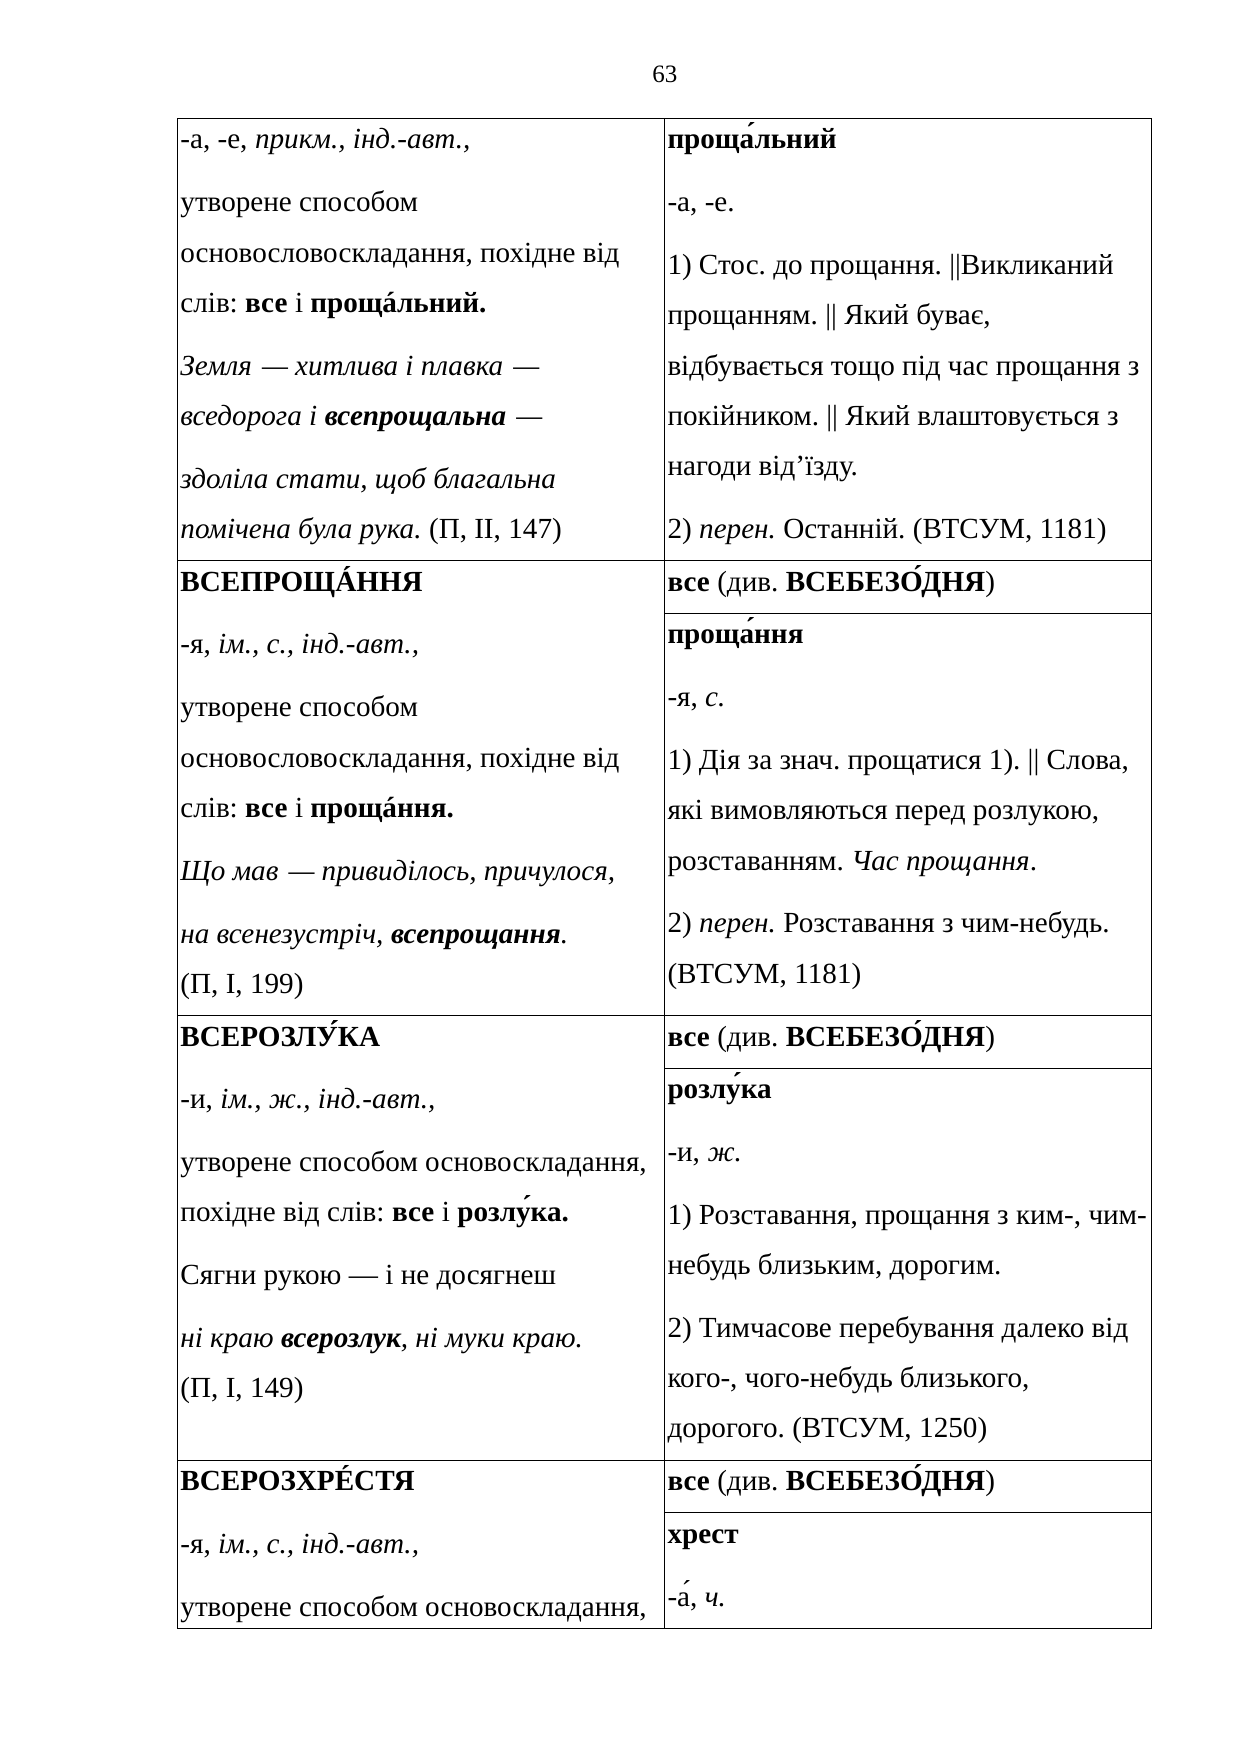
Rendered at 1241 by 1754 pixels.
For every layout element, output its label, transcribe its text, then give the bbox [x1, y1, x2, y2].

table_cell проща́ння -я, с. 1) Дія за знач. прощатися 1). || Слова, які вимовляються перед розлукою, розставанням. Час прощання. 2) перен. Розставання з чим-небудь. (ВТСУМ, 1181) [665, 614, 1151, 1015]
table_cell все (див. ВСЕБЕЗО́ДНЯ) [665, 1016, 1151, 1068]
table_cell розлу́ка -и, ж. 1) Розставання, прощання з ким-, чим-небудь близьким, дорогим. 2) Тимчасове перебування далеко від кого-, чого-небудь близького, дорогого. (ВТСУМ, 1250) [665, 1069, 1151, 1460]
table_cell -а, -е, прикм., інд.-авт., утворене способом основословоскладання, похідне від слів: все і прощáльний. Земля — хитлива і плавка — вседорога і всепрощальна — здоліла стати, щоб благальна помічена була рука. (П, ІІ, 147) [178, 119, 664, 560]
table_cell ВСЕРОЗХРÉСТЯ -я, ім., с., інд.-авт., утворене способом основоскладання, [178, 1461, 664, 1628]
table_cell все (див. ВСЕБЕЗО́ДНЯ) [665, 561, 1151, 613]
table_cell ВСЕРОЗЛУ́́КА -и, ім., ж., інд.-авт., утворене способом основоскладання, похідне від слів: все і розлу́ка. Сягни рукою — і не досягнеш ні краю всерозлук, ні муки краю. (П, І, 149) [178, 1016, 664, 1460]
table_cell все (див. ВСЕБЕЗО́ДНЯ) [665, 1461, 1151, 1512]
table_cell проща́льний -а, -е. 1) Стос. до прощання. ||Викликаний прощанням. || Який буває, відбувається тощо під час прощання з покійником. || Який влаштовується з нагоди від’їзду. 2) перен. Останній. (ВТСУМ, 1181) [665, 119, 1151, 560]
table_cell хрест -а́, ч. [665, 1513, 1151, 1628]
table_cell ВСЕПРОЩÁННЯ -я, ім., с., інд.-авт., утворене способом основословоскладання, похідне від слів: все і прощáння. Що мав — привиділось, причулося, на всенезустріч, всепрощання. (П, І, 199) [178, 561, 664, 1015]
